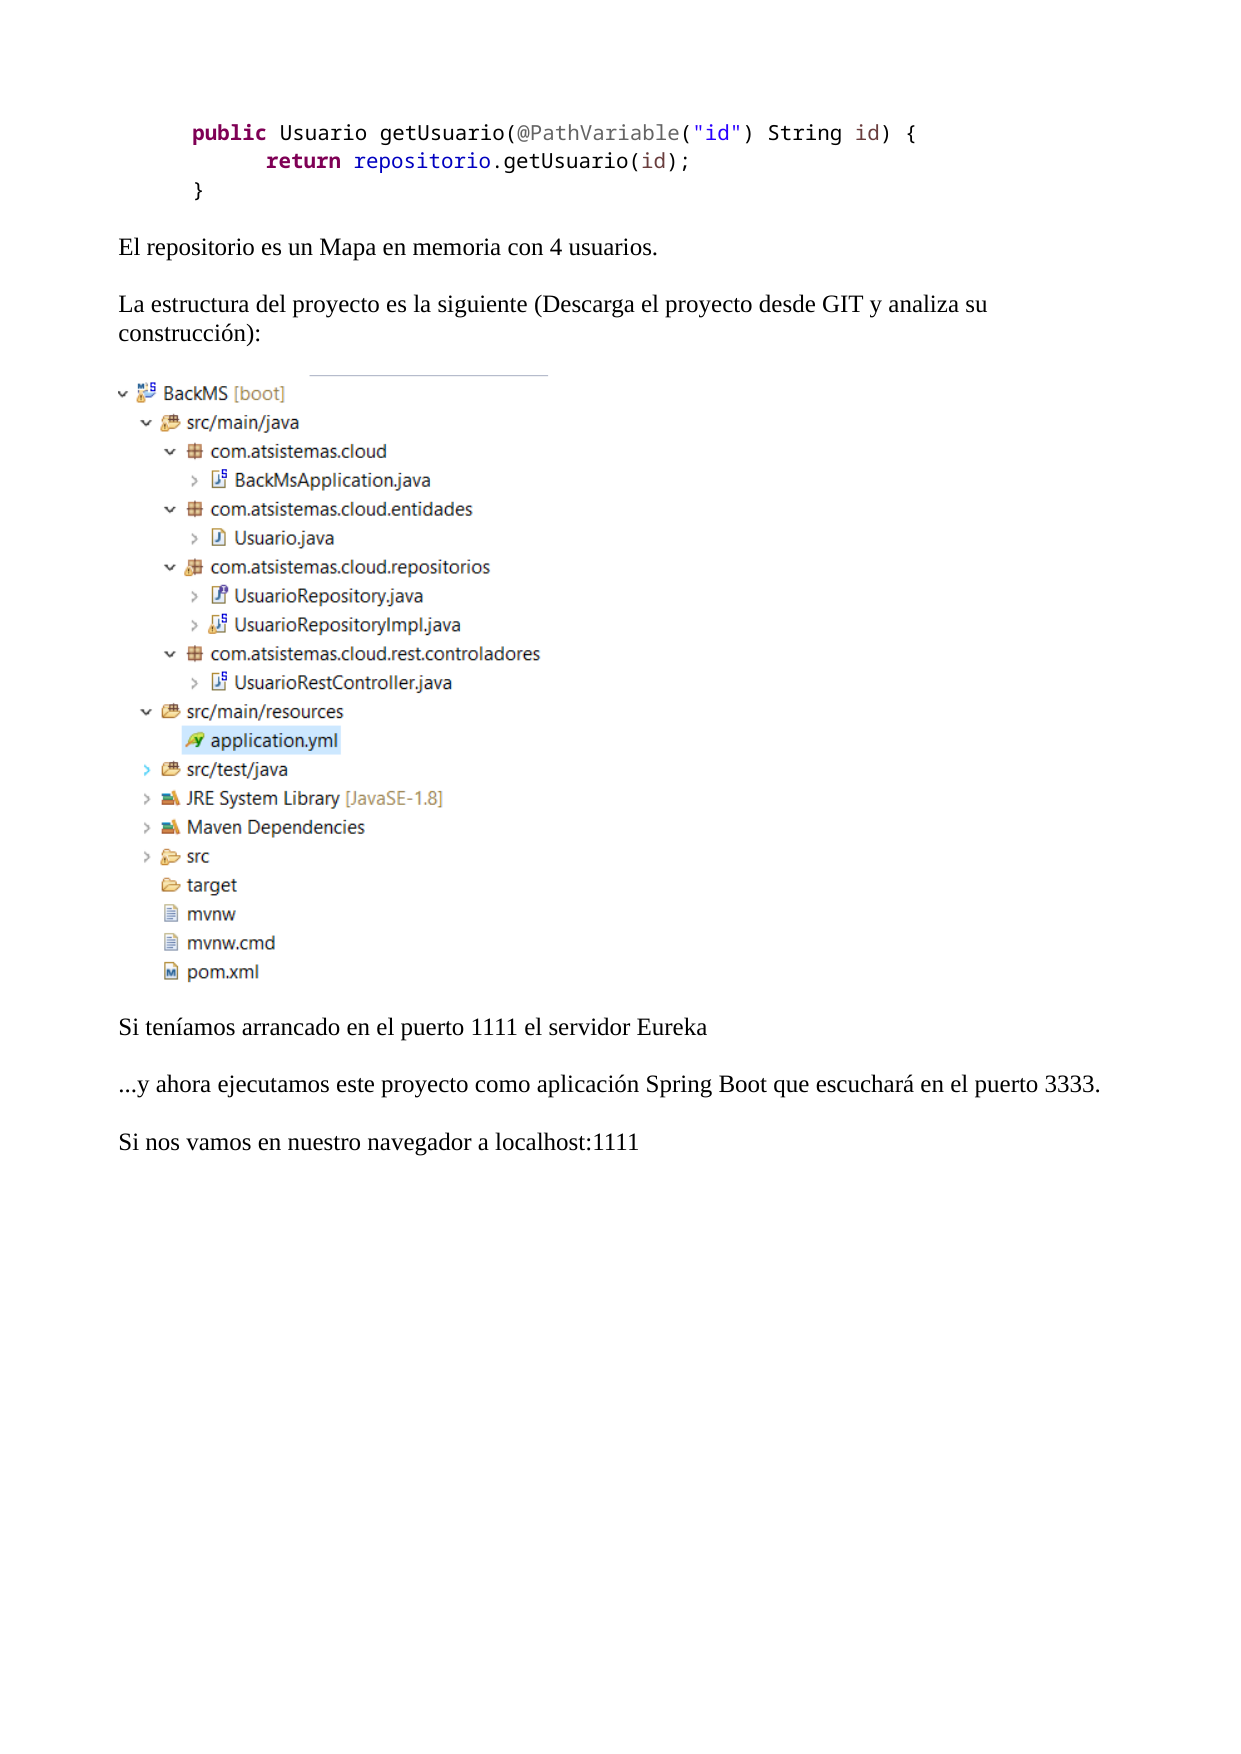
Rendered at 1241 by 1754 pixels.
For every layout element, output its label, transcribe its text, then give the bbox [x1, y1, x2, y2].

text return repositorio.getUsuario(id); [118, 147, 1122, 175]
text } [118, 175, 1122, 203]
text ...y ahora ejecutamos este proyecto como aplicación Spring Boot que escuchará en el puerto 3333. [118, 1069, 1122, 1098]
text public Usuario getUsuario(@PathVariable("id") String id) { [118, 118, 1122, 147]
text Si teníamos arrancado en el puerto 1111 el servidor Eureka [118, 1012, 1122, 1041]
text El repositorio es un Mapa en memoria con 4 usuarios. [118, 232, 1122, 261]
text La estructura del proyecto es la siguiente (Descarga el proyecto desde GIT y analiza su construcción): [118, 289, 1122, 347]
text Si nos vamos en nuestro navegador a localhost:1111 [118, 1127, 1122, 1156]
